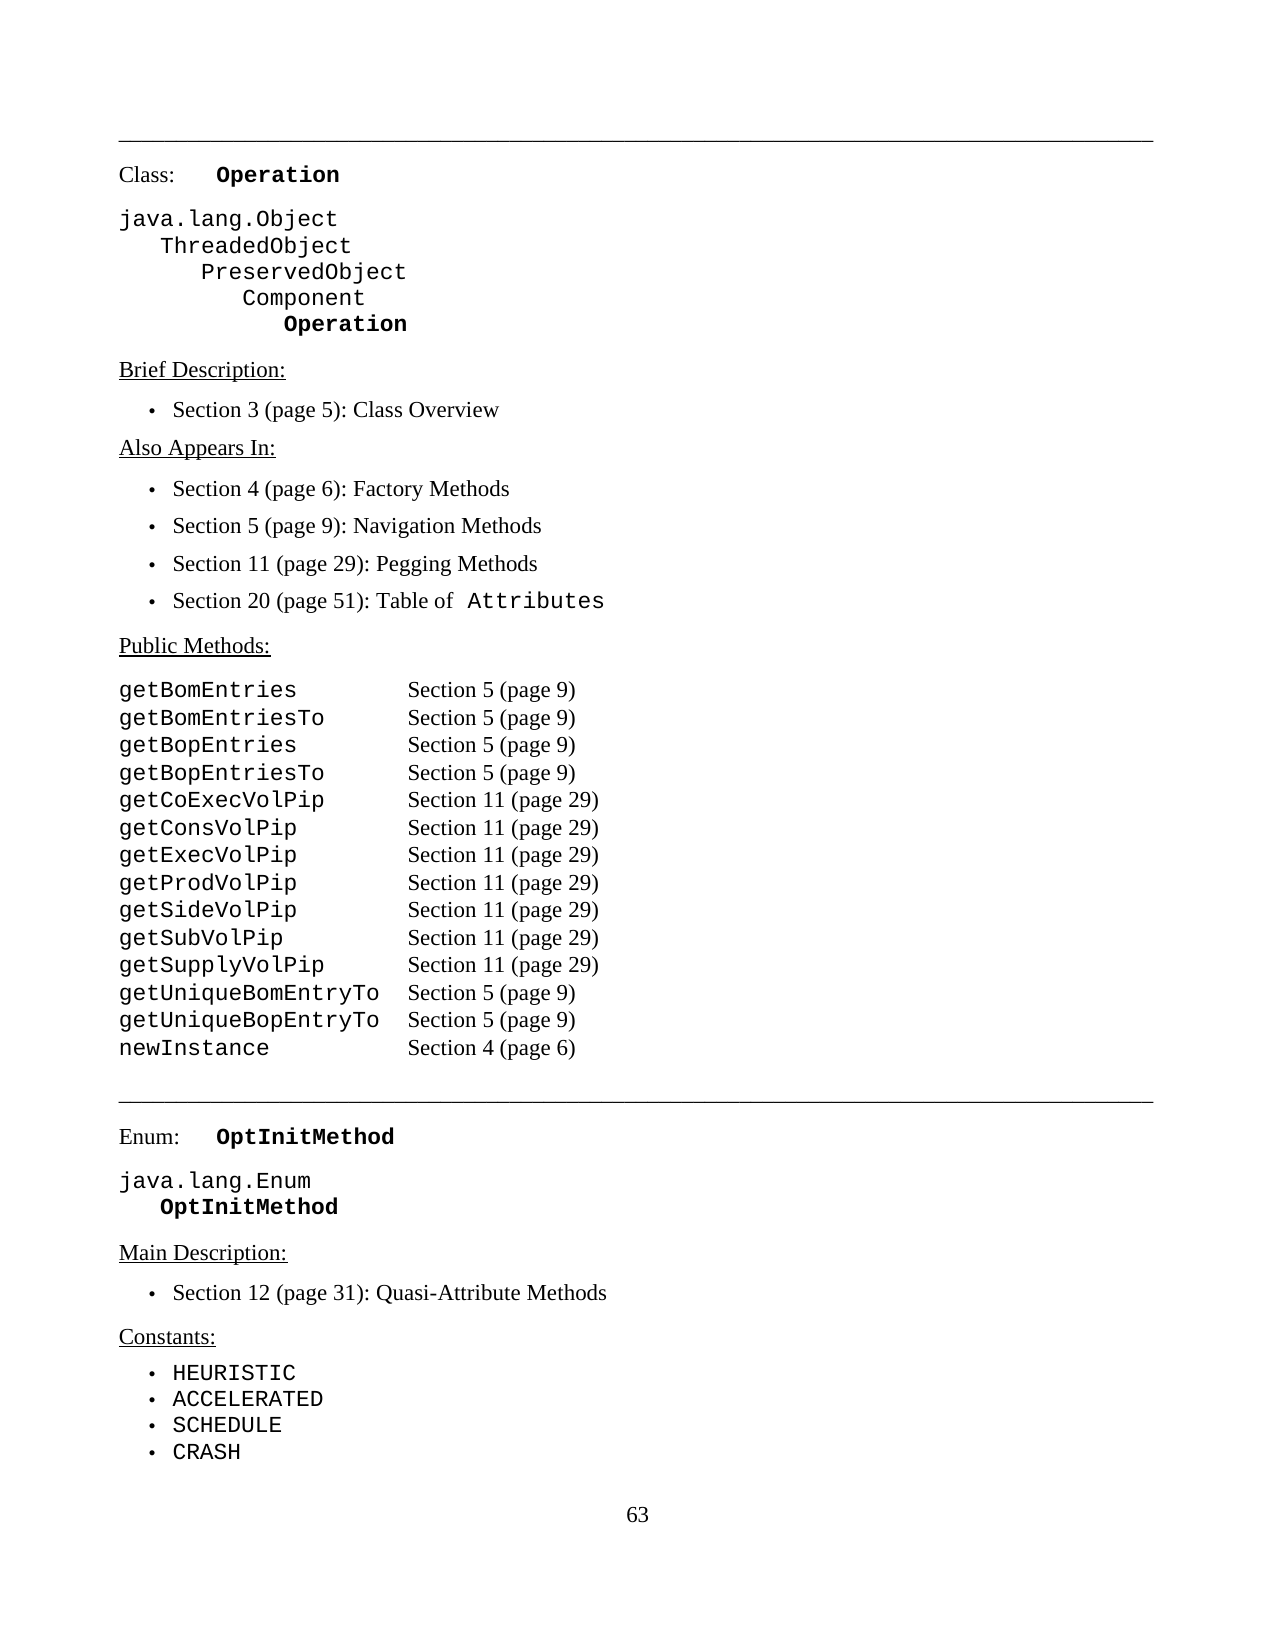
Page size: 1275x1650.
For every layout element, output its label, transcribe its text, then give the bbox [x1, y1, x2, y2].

list Section 3 (page 5): Class Overview [118, 397, 1156, 423]
text getSupplyVolPip Section 11 (page 28) [118, 952, 1156, 979]
text Constants: [118, 1324, 1156, 1349]
list CRASH [118, 1440, 1156, 1466]
text java.lang.Object [118, 208, 1156, 234]
text OptInitMethod [118, 1195, 1156, 1222]
list Section 5 (page 9): Navigation Methods [118, 513, 1156, 538]
text __________________________________________________________________________________________ [118, 118, 1156, 144]
text Public Methods: [118, 633, 1156, 659]
list ACCELERATED [118, 1387, 1156, 1414]
text getBopEntries Section 5 (page 9) [118, 732, 1156, 759]
text Class: Operation [118, 162, 1156, 189]
text Main Description: [118, 1239, 1156, 1265]
text Operation [118, 313, 1156, 339]
text ThreadedObject [118, 234, 1156, 260]
text getProdVolPip Section 11 (page 28) [118, 869, 1156, 897]
text newInstance Section 4 (page 6) [118, 1034, 1156, 1062]
text getCoExecVolPip Section 11 (page 28) [118, 787, 1156, 814]
text Brief Description: [118, 357, 1156, 382]
list Section 20 (page 48): Table of Attributes [118, 588, 1156, 615]
text Component [118, 286, 1156, 313]
list SCHEDULE [118, 1414, 1156, 1440]
text PreservedObject [118, 260, 1156, 286]
list Section 11 (page 28): Pegging Methods [118, 550, 1156, 576]
text Also Appears In: [118, 435, 1156, 460]
text getSideVolPip Section 11 (page 28) [118, 897, 1156, 924]
text getBopEntriesTo Section 5 (page 9) [118, 759, 1156, 787]
text getBomEntriesTo Section 5 (page 9) [118, 704, 1156, 732]
text getBomEntries Section 5 (page 9) [118, 677, 1156, 704]
text getSubVolPip Section 11 (page 28) [118, 924, 1156, 952]
text getUniqueBopEntryTo Section 5 (page 9) [118, 1007, 1156, 1034]
text getConsVolPip Section 11 (page 28) [118, 814, 1156, 842]
text java.lang.Enum [118, 1169, 1156, 1195]
text getUniqueBomEntryTo Section 5 (page 9) [118, 979, 1156, 1007]
list Section 4 (page 6): Factory Methods [118, 475, 1156, 501]
text __________________________________________________________________________________________ [118, 1080, 1156, 1106]
list HEURISTIC [118, 1361, 1156, 1387]
text Enum: OptInitMethod [118, 1123, 1156, 1151]
list Section 12 (page 30): Quasi-Attribute Methods [118, 1280, 1156, 1306]
text getExecVolPip Section 11 (page 28) [118, 842, 1156, 869]
